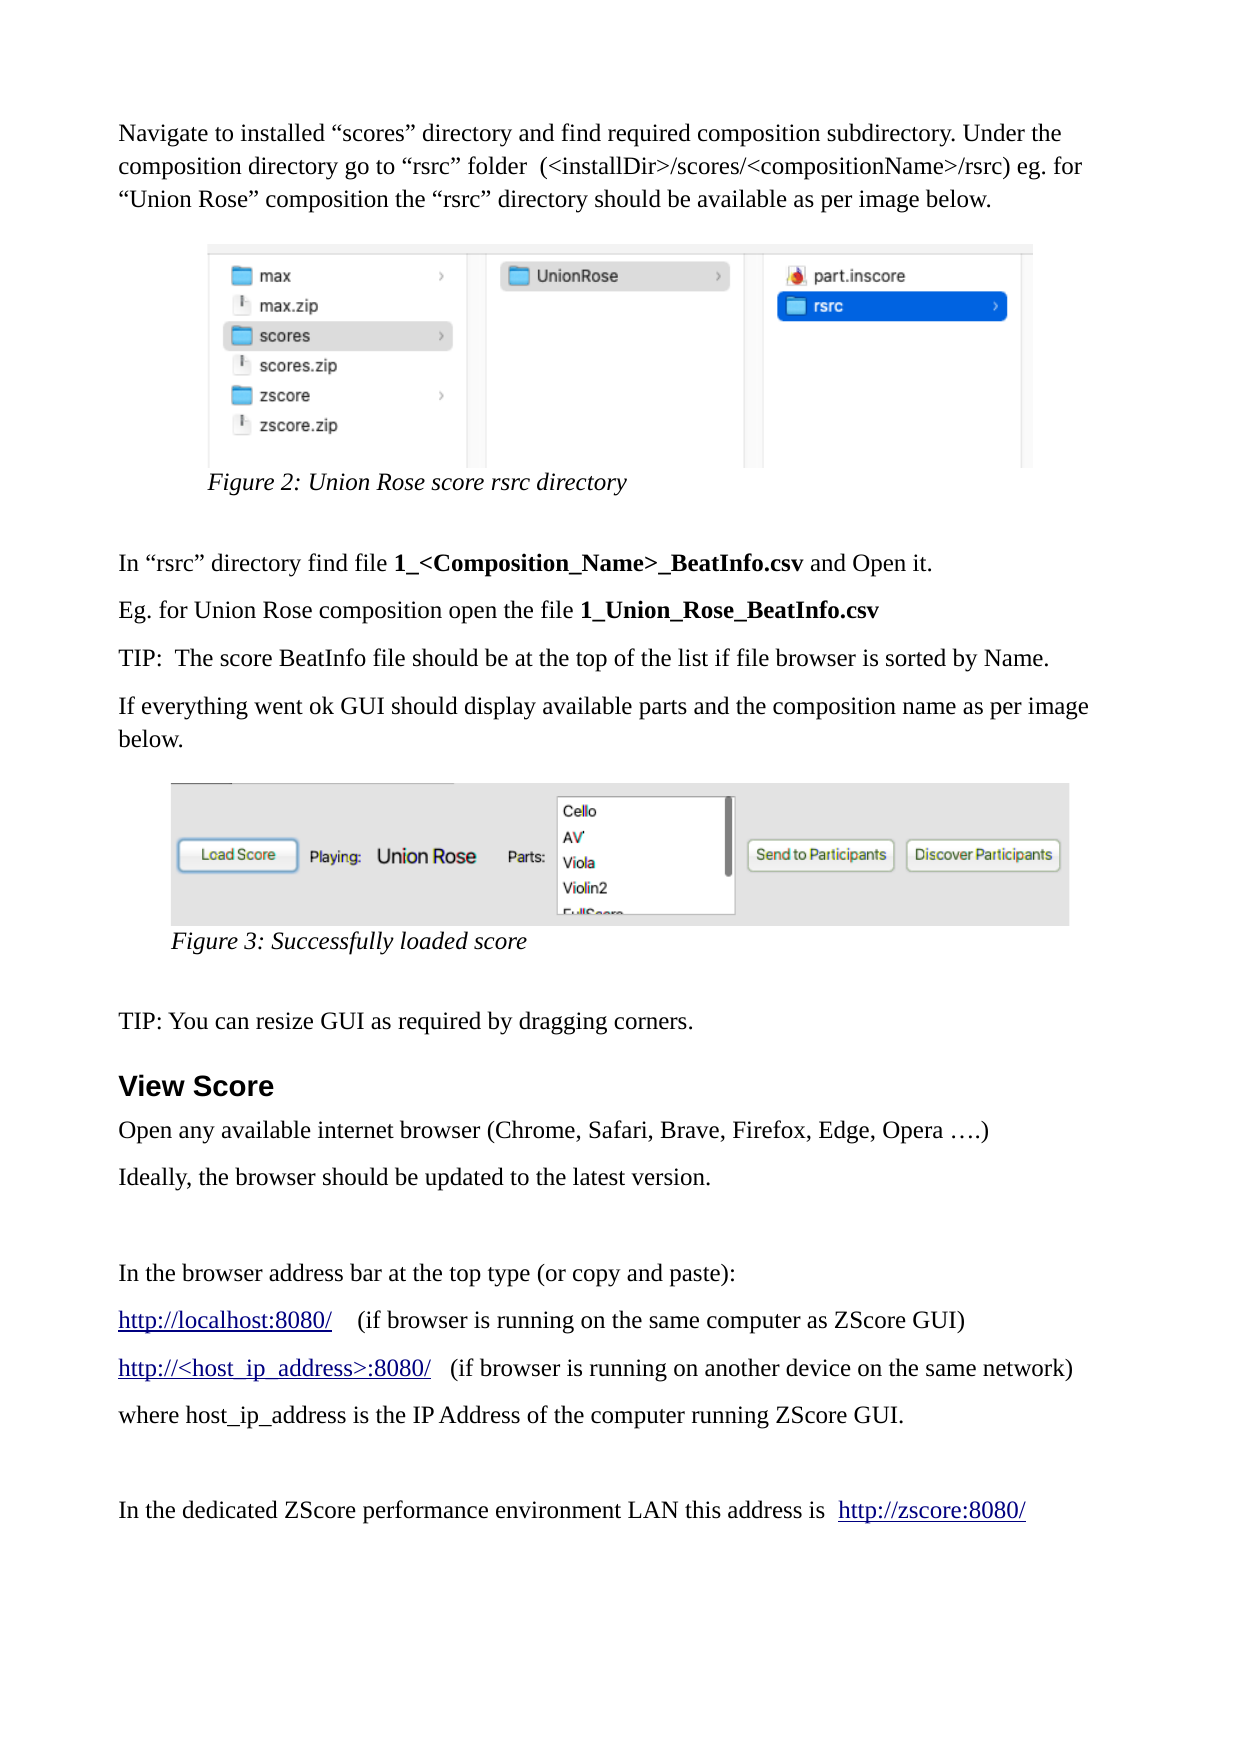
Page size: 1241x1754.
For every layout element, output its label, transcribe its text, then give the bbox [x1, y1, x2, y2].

text where host_ip_address is the IP Address of the computer running ZScore GUI. [118, 1400, 1122, 1429]
picture [170, 783, 1070, 926]
text http://localhost:8080/ (if browser is running on the same computer as ZScore GUI) [118, 1305, 1122, 1334]
text TIP: The score BeatInfo file should be at the top of the list if file browser is sorted by Name. [118, 643, 1122, 672]
text Figure 2: Union Rose score rsrc directory [207, 468, 1033, 496]
text Eg. for Union Rose composition open the file 1_Union_Rose_BeatInfo.csv [118, 596, 1122, 624]
text In the browser address bar at the top type (or copy and paste): [118, 1258, 1122, 1286]
text Ideally, the browser should be updated to the latest version. [118, 1162, 1122, 1191]
text Figure 3: Successfully loaded score [171, 926, 1069, 954]
text Navigate to installed “scores” directory and find required composition subdirectory. Under the composition directory go to “rsrc” folder (<installDir>/scores/<compositionName>/rsrc) eg. for “Union Rose” composition the “rsrc” directory should be available as per image below. [118, 118, 1122, 213]
text If everything went ok GUI should display available parts and the composition name as per image below. [118, 691, 1122, 752]
picture [207, 244, 1033, 468]
text TIP: You can resize GUI as required by dragging corners. [118, 1006, 1122, 1035]
subtitle View Score [118, 1068, 1122, 1102]
text http://<host_ip_address>:8080/ (if browser is running on another device on the same network) [118, 1353, 1122, 1382]
text Open any available internet browser (Chrome, Safari, Brave, Firefox, Edge, Opera ….) [118, 1115, 1122, 1143]
text In the dedicated ZScore performance environment LAN this address is http://zscore:8080/ [118, 1496, 1122, 1524]
text In “rsrc” directory find file 1_<Composition_Name>_BeatInfo.csv and Open it. [118, 548, 1122, 577]
